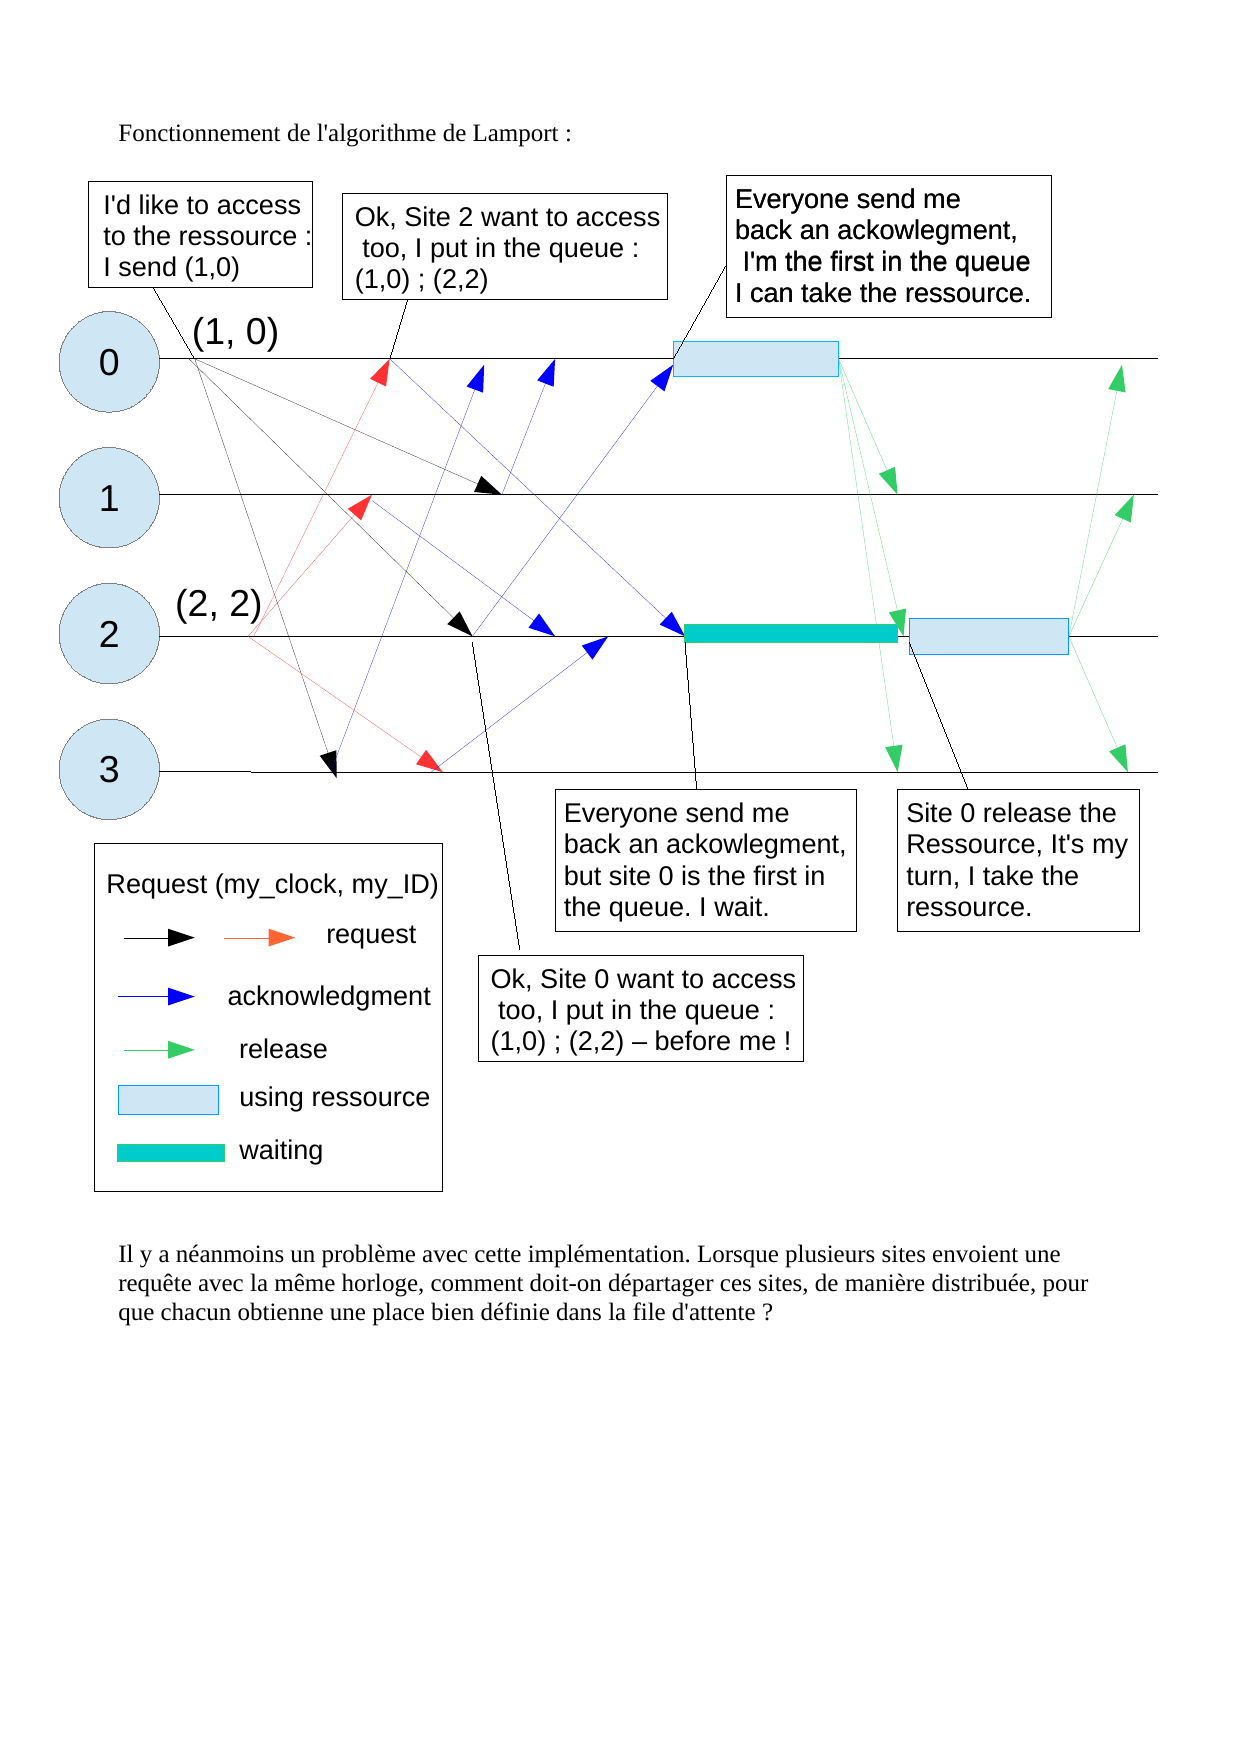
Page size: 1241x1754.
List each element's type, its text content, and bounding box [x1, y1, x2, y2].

text Fonctionnement de l'algorithme de Lamport : [118, 118, 1122, 147]
text Il y a néanmoins un problème avec cette implémentation. Lorsque plusieurs sites envoient une requête avec la même horloge, comment doit-on départager ces sites, de manière distribuée, pour que chacun obtienne une place bien définie dans la file d'attente ? [118, 1239, 1122, 1326]
